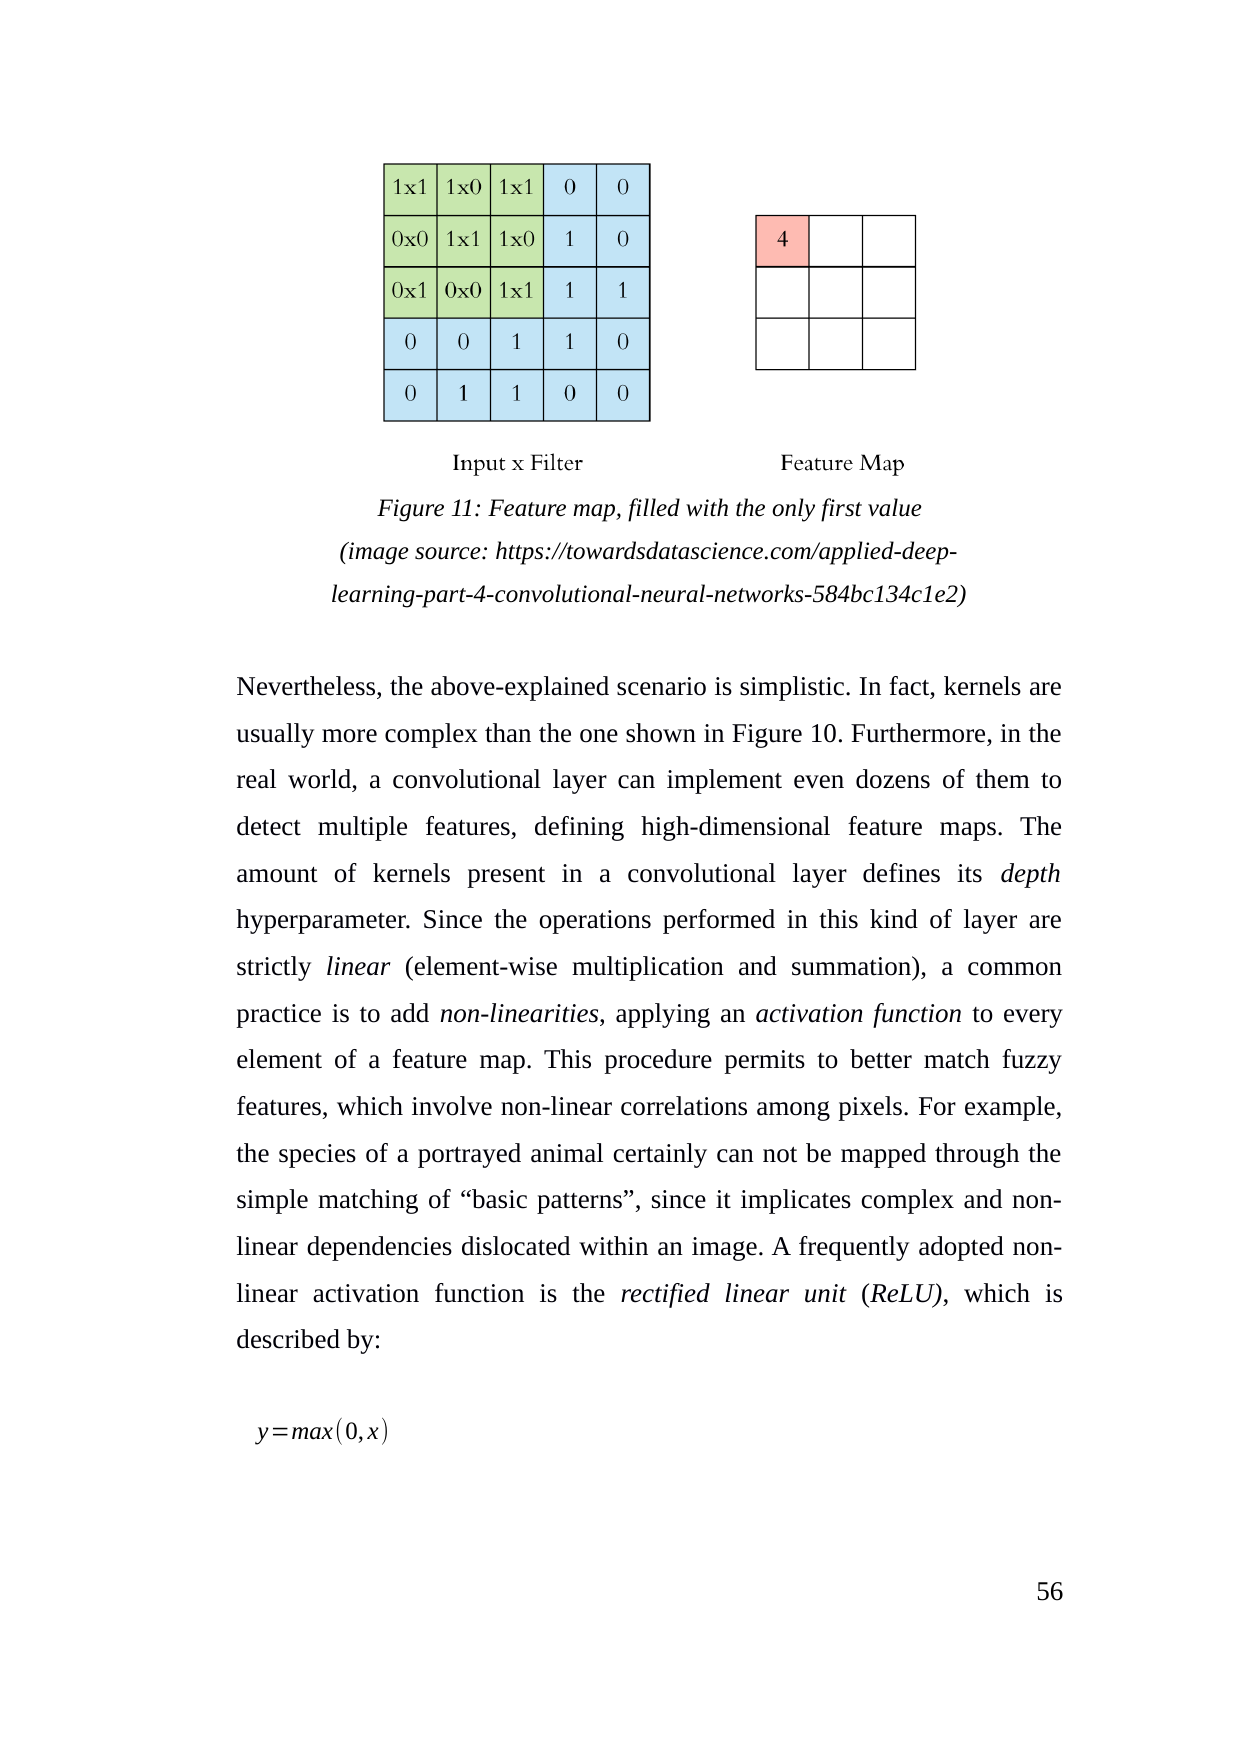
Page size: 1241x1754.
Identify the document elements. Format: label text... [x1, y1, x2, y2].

picture [379, 160, 920, 479]
text Nevertheless, the above-explained scenario is simplistic. In fact, kernels are usually more complex than the one shown in Figure 10. Furthermore, in the real world, a convolutional layer can implement even dozens of them to detect multiple features, defining high-dimensional feature maps. The amount of kernels present in a convolutional layer defines its depth hyperparameter. Since the operations performed in this kind of layer are strictly linear (element-wise multiplication and summation), a common practice is to add non-linearities, applying an activation function to every element of a feature map. This procedure permits to better match fuzzy features, which involve non-linear correlations among pixels. For example, the species of a portrayed animal certainly can not be mapped through the simple matching of “basic patterns”, since it implicates complex and non-linear dependencies dislocated within an image. A frequently adopted non-linear activation function is the rectified linear unit (ReLU), which is described by: [236, 670, 1063, 1354]
text Figure 11: Feature map, filled with the only first value (image source: https://towardsdatascience.com/applied-deep-learning-part-4-convolutional-neural-networks-584bc134c1e2) [323, 160, 976, 608]
